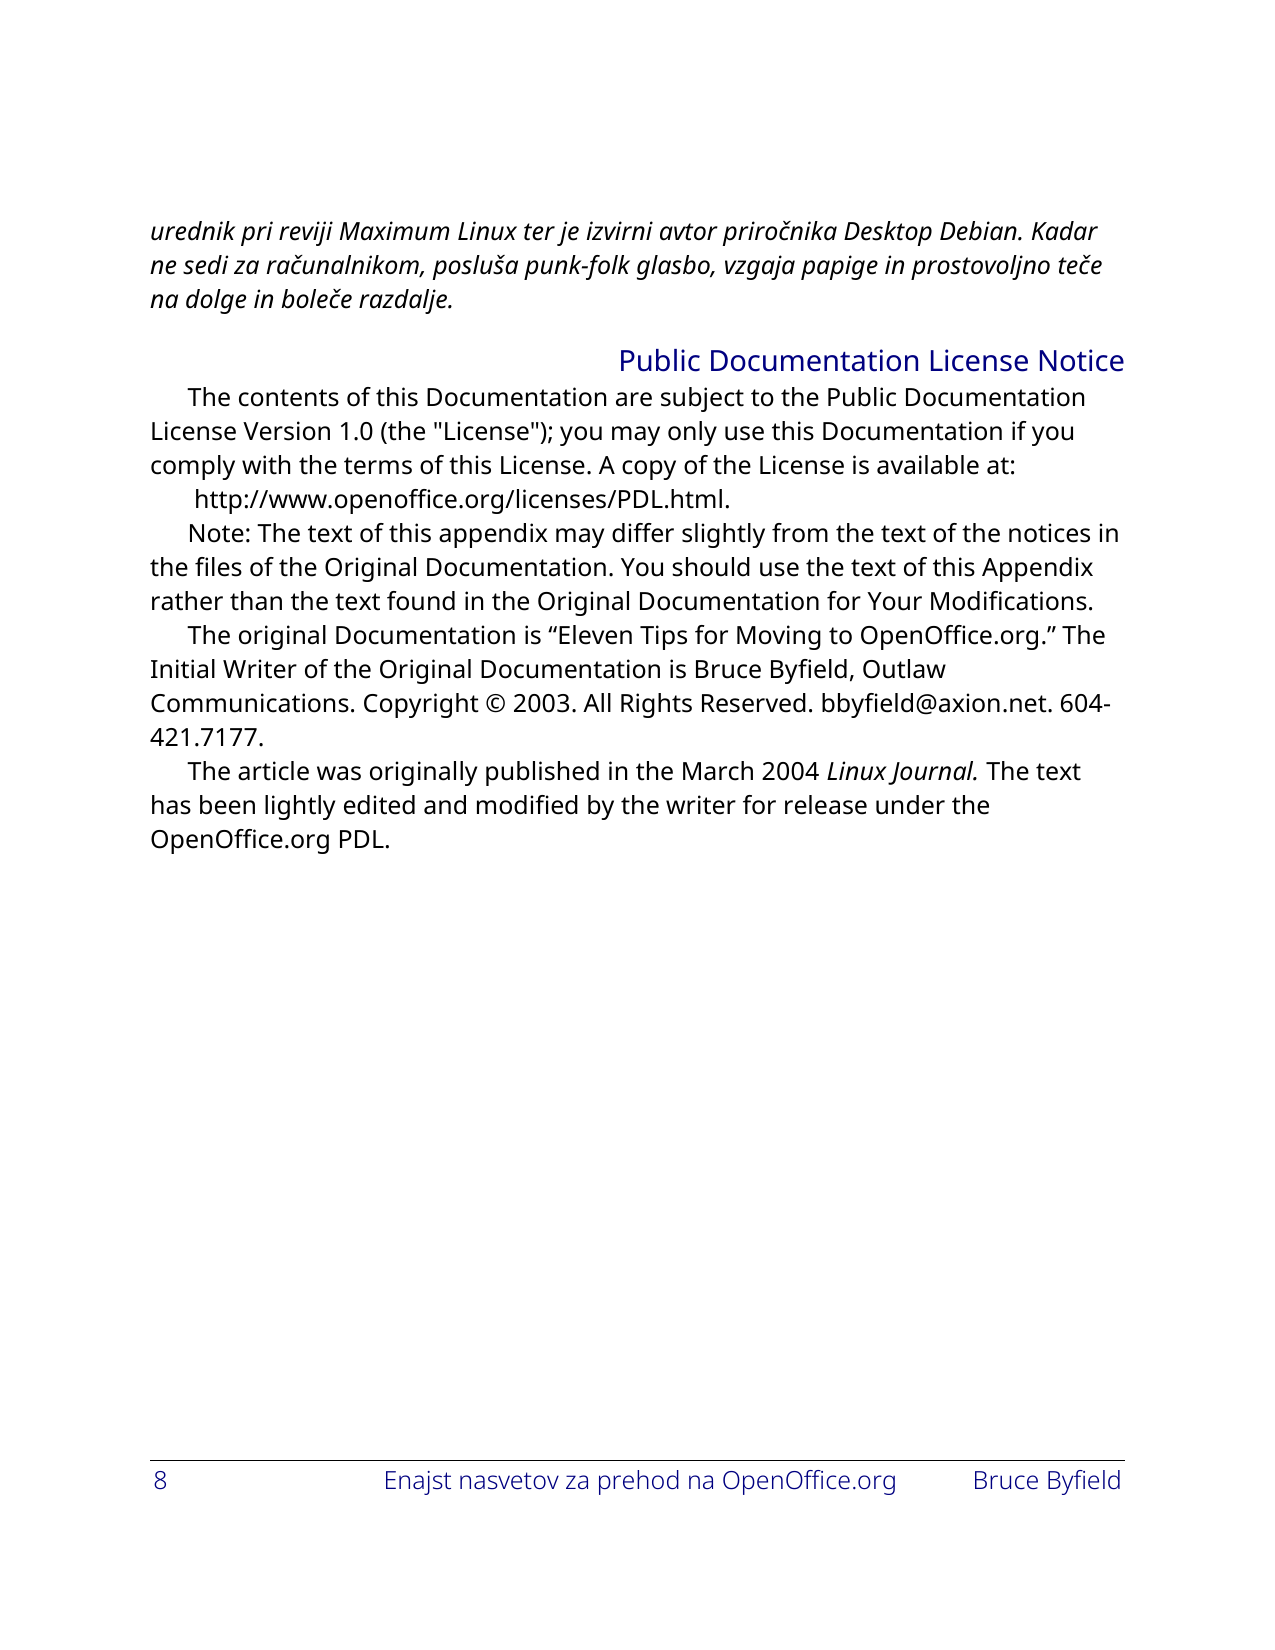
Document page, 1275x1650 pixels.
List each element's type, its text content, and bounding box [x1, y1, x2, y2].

text urednik pri reviji Maximum Linux ter je izvirni avtor priročnika Desktop Debian. Kadar ne sedi za računalnikom, posluša punk-folk glasbo, vzgaja papige in prostovoljno teče na dolge in boleče razdalje. [150, 214, 1125, 316]
subtitle Public Documentation License Notice [150, 341, 1125, 380]
text http://www.openoffice.org/licenses/PDL.html. [187, 482, 1125, 516]
text The article was originally published in the March 2004 Linux Journal. The text has been lightly edited and modified by the writer for release under the OpenOffice.org PDL. [150, 754, 1125, 856]
text The contents of this Documentation are subject to the Public Documentation License Version 1.0 (the "License"); you may only use this Documentation if you comply with the terms of this License. A copy of the License is available at: [150, 380, 1125, 482]
text The original Documentation is “Eleven Tips for Moving to OpenOffice.org.” The Initial Writer of the Original Documentation is Bruce Byfield, Outlaw Communications. Copyright © 2003. All Rights Reserved. bbyfield@axion.net. 604-421.7177. [150, 618, 1125, 754]
text Note: The text of this appendix may differ slightly from the text of the notices in the files of the Original Documentation. You should use the text of this Appendix rather than the text found in the Original Documentation for Your Modifications. [150, 516, 1125, 618]
